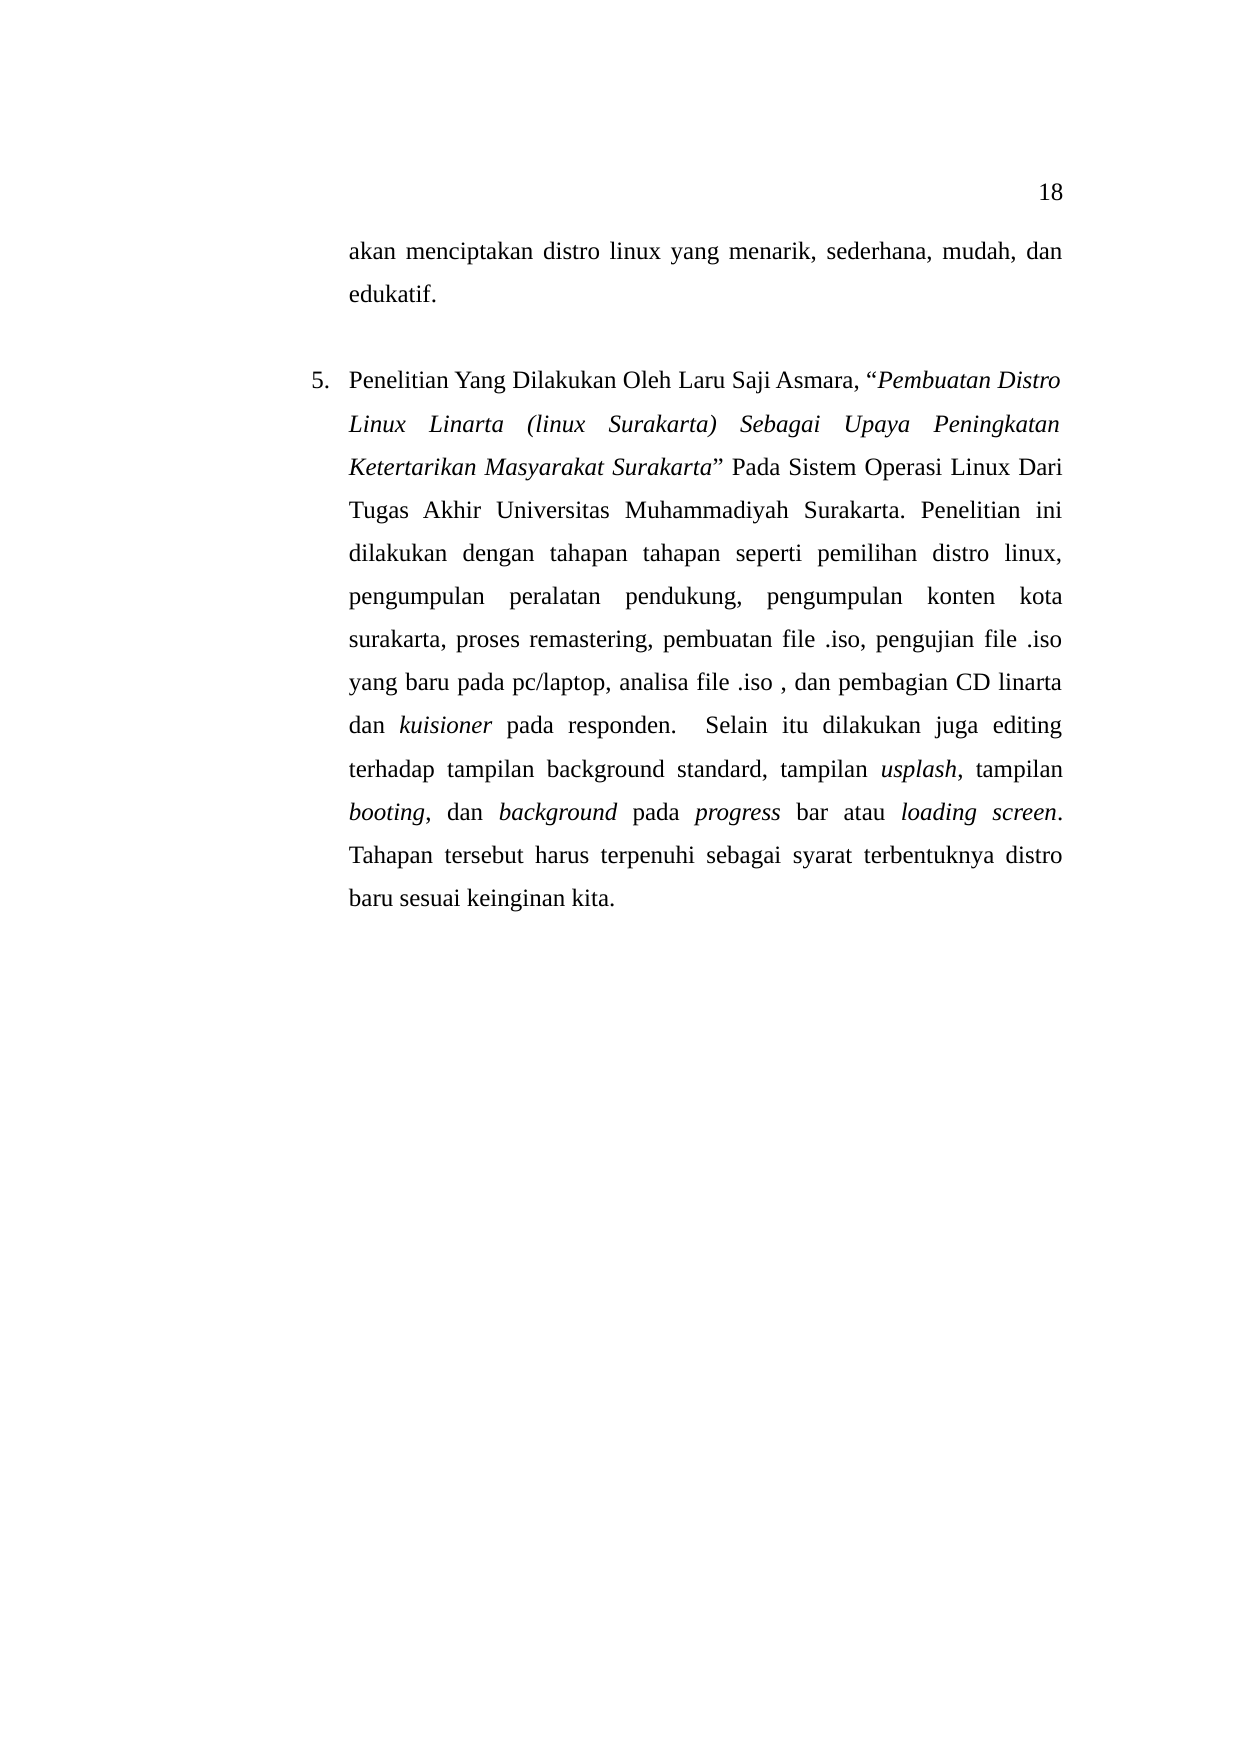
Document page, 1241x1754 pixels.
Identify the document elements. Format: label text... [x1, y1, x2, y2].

list Penelitian Yang Dilakukan Oleh Laru Saji Asmara, “Pembuatan Distro Linux Linarta (linux Surakarta) Sebagai Upaya Peningkatan Ketertarikan Masyarakat Surakarta” Pada Sistem Operasi Linux Dari Tugas Akhir Universitas Muhammadiyah Surakarta. Penelitian ini dilakukan dengan tahapan tahapan seperti pemilihan distro linux, pengumpulan peralatan pendukung, pengumpulan konten kota surakarta, proses remastering, pembuatan file .iso, pengujian file .iso yang baru pada pc/laptop, analisa file .iso , dan pembagian CD linarta dan kuisioner pada responden. Selain itu dilakukan juga editing terhadap tampilan background standard, tampilan usplash, tampilan booting, dan background pada progress bar atau loading screen. Tahapan tersebut harus terpenuhi sebagai syarat terbentuknya distro baru sesuai keinginan kita. [311, 366, 1063, 912]
list akan menciptakan distro linux yang menarik, sederhana, mudah, dan edukatif. [311, 236, 1063, 308]
